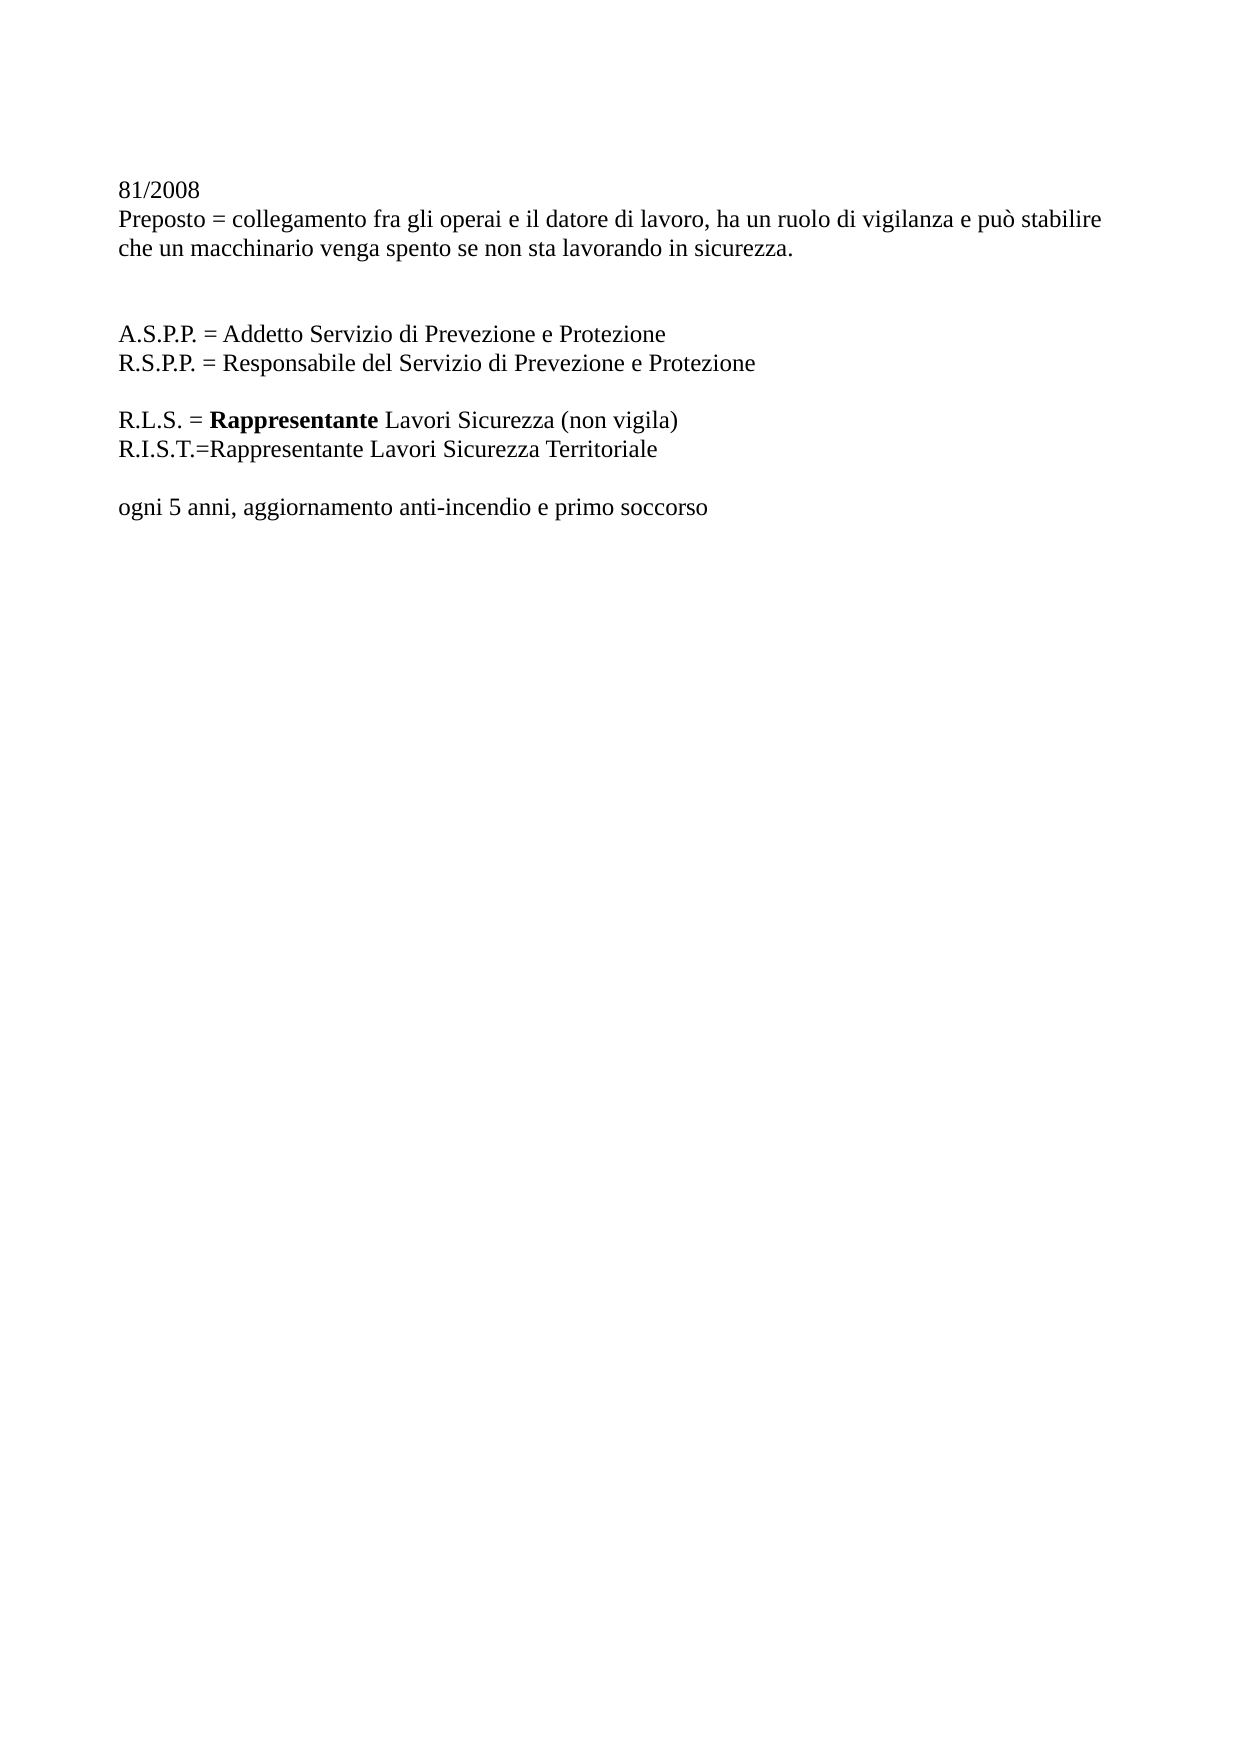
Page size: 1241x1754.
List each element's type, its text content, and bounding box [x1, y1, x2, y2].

text A.S.P.P. = Addetto Servizio di Prevezione e Protezione [118, 319, 1122, 348]
text 81/2008 [118, 176, 1122, 204]
text R.L.S. = Rappresentante Lavori Sicurezza (non vigila) [118, 406, 1122, 434]
text ogni 5 anni, aggiornamento anti-incendio e primo soccorso [118, 492, 1122, 521]
text R.S.P.P. = Responsabile del Servizio di Prevezione e Protezione [118, 348, 1122, 377]
text Preposto = collegamento fra gli operai e il datore di lavoro, ha un ruolo di vigilanza e può stabilire che un macchinario venga spento se non sta lavorando in sicurezza. [118, 204, 1122, 262]
text R.I.S.T.=Rappresentante Lavori Sicurezza Territoriale [118, 434, 1122, 463]
